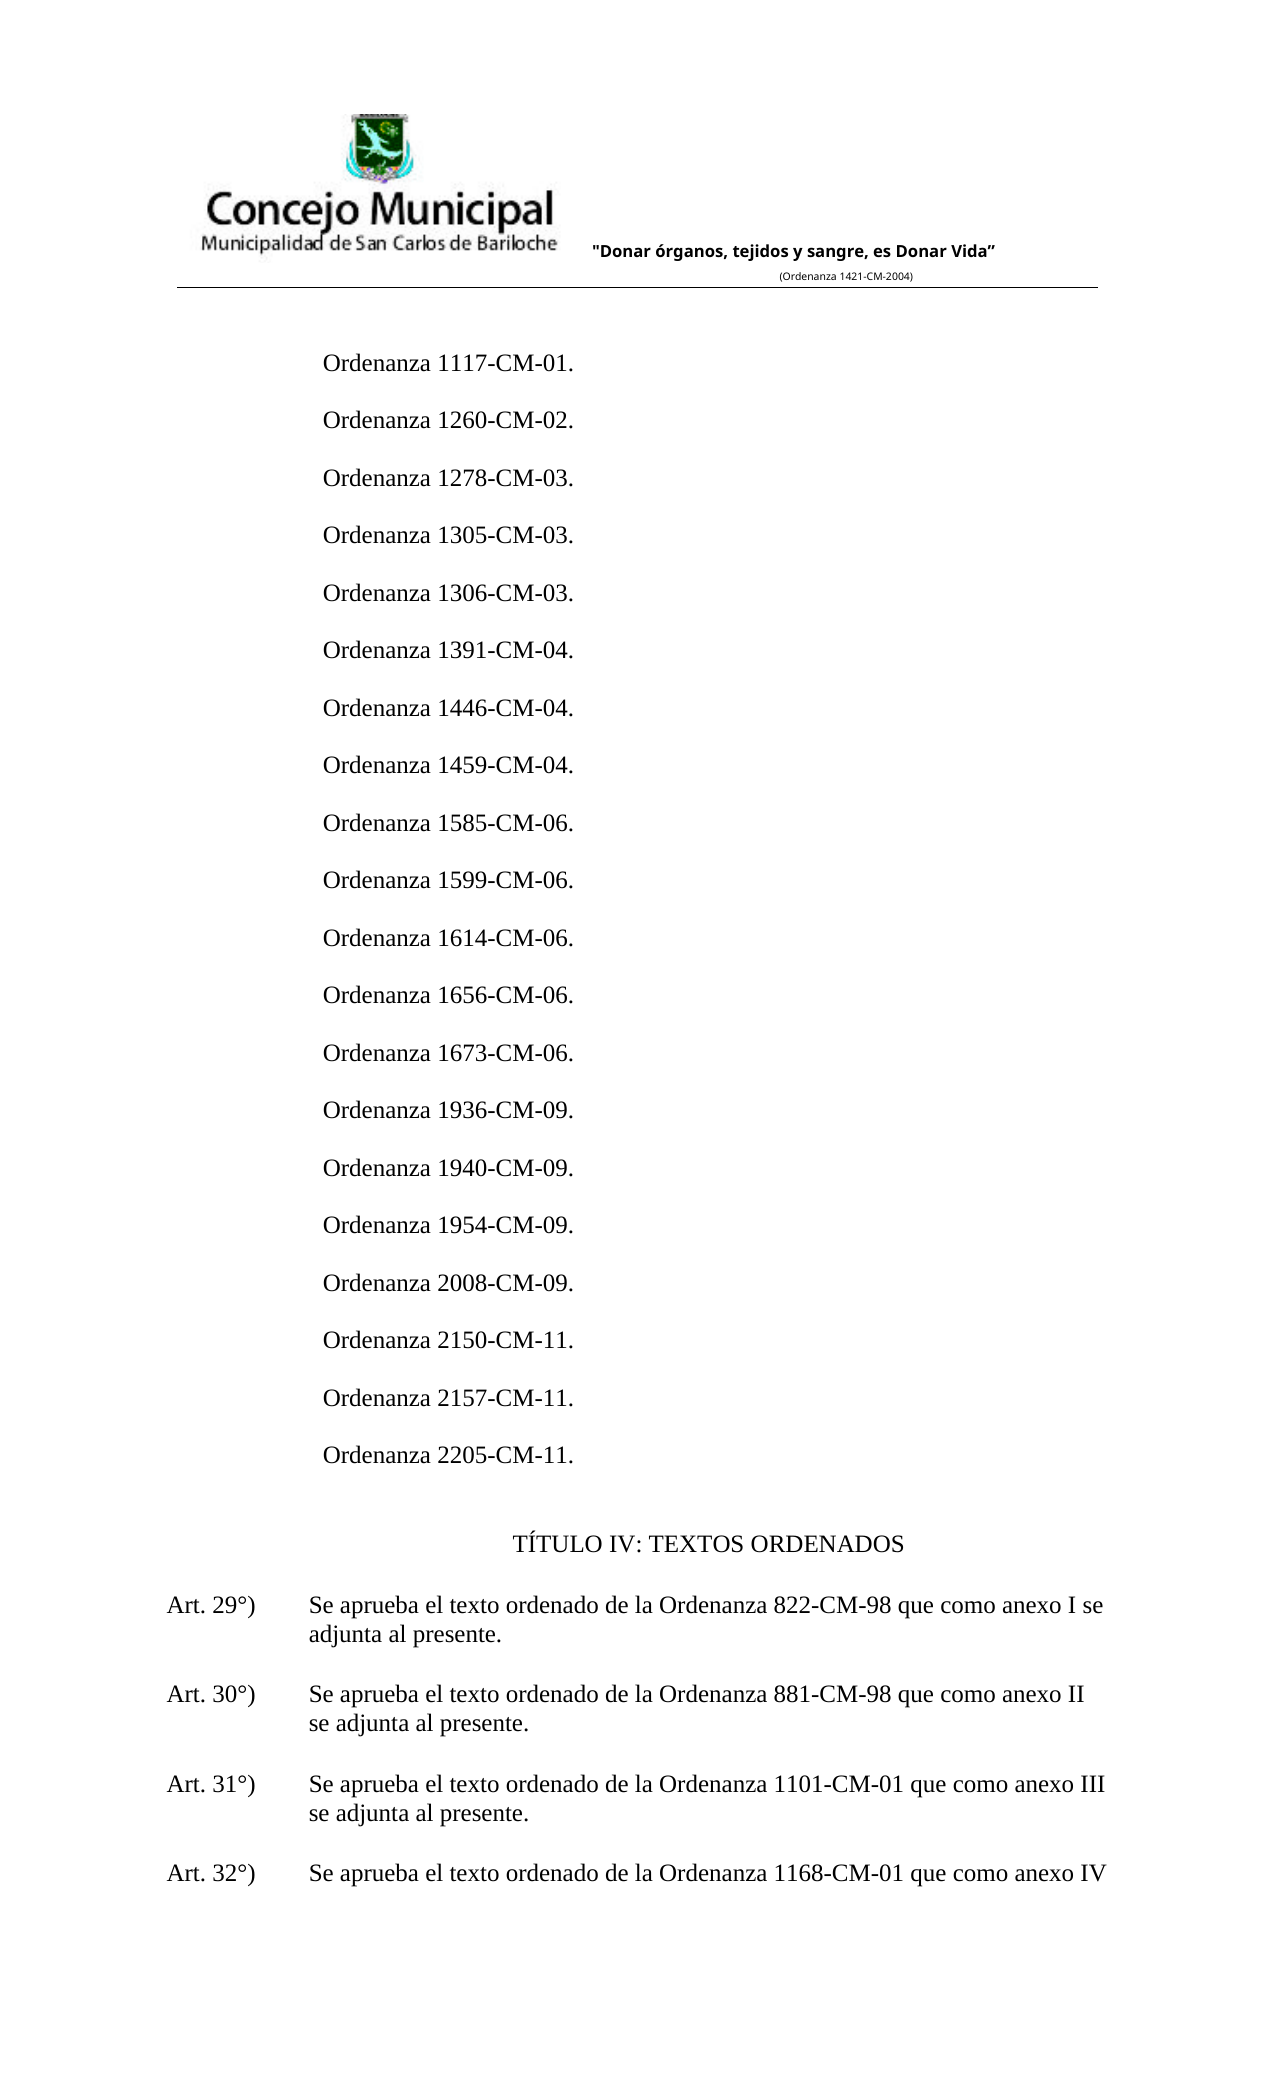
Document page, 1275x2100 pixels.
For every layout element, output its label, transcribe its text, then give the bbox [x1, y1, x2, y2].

table_cell Se aprueba el texto ordenado de la Ordenanza 1101-CM-01 que como anexo III se adjunta al presente. [307, 1767, 1110, 1857]
table_cell Art. 32°) [165, 1857, 307, 1888]
table_cell Art. 29°) [165, 1589, 307, 1678]
table_cell Art. 30°) [165, 1678, 307, 1767]
table_cell Se aprueba el texto ordenado de la Ordenanza 1168-CM-01 que como anexo IV [307, 1857, 1110, 1888]
table_cell Se aprueba el texto ordenado de la Ordenanza 881-CM-98 que como anexo II se adjunta al presente. [307, 1678, 1110, 1767]
picture [177, 114, 589, 264]
table_cell [165, 317, 307, 1499]
table_cell Ordenanza 1117-CM-01. Ordenanza 1260-CM-02. Ordenanza 1278-CM-03. Ordenanza 1305-CM-03. Ordenanza 1306-CM-03. Ordenanza 1391-CM-04. Ordenanza 1446-CM-04. Ordenanza 1459-CM-04. Ordenanza 1585-CM-06. Ordenanza 1599-CM-06. Ordenanza 1614-CM-06. Ordenanza 1656-CM-06. Ordenanza 1673-CM-06. Ordenanza 1936-CM-09. Ordenanza 1940-CM-09. Ordenanza 1954-CM-09. Ordenanza 2008-CM-09. Ordenanza 2150-CM-11. Ordenanza 2157-CM-11. Ordenanza 2205-CM-11. [307, 317, 1110, 1499]
table_cell Se aprueba el texto ordenado de la Ordenanza 822-CM-98 que como anexo I se adjunta al presente. [307, 1589, 1110, 1678]
table_cell Art. 31°) [165, 1767, 307, 1857]
table_cell [165, 1499, 307, 1588]
table_cell TÍTULO IV: TEXTOS ORDENADOS [307, 1499, 1110, 1588]
